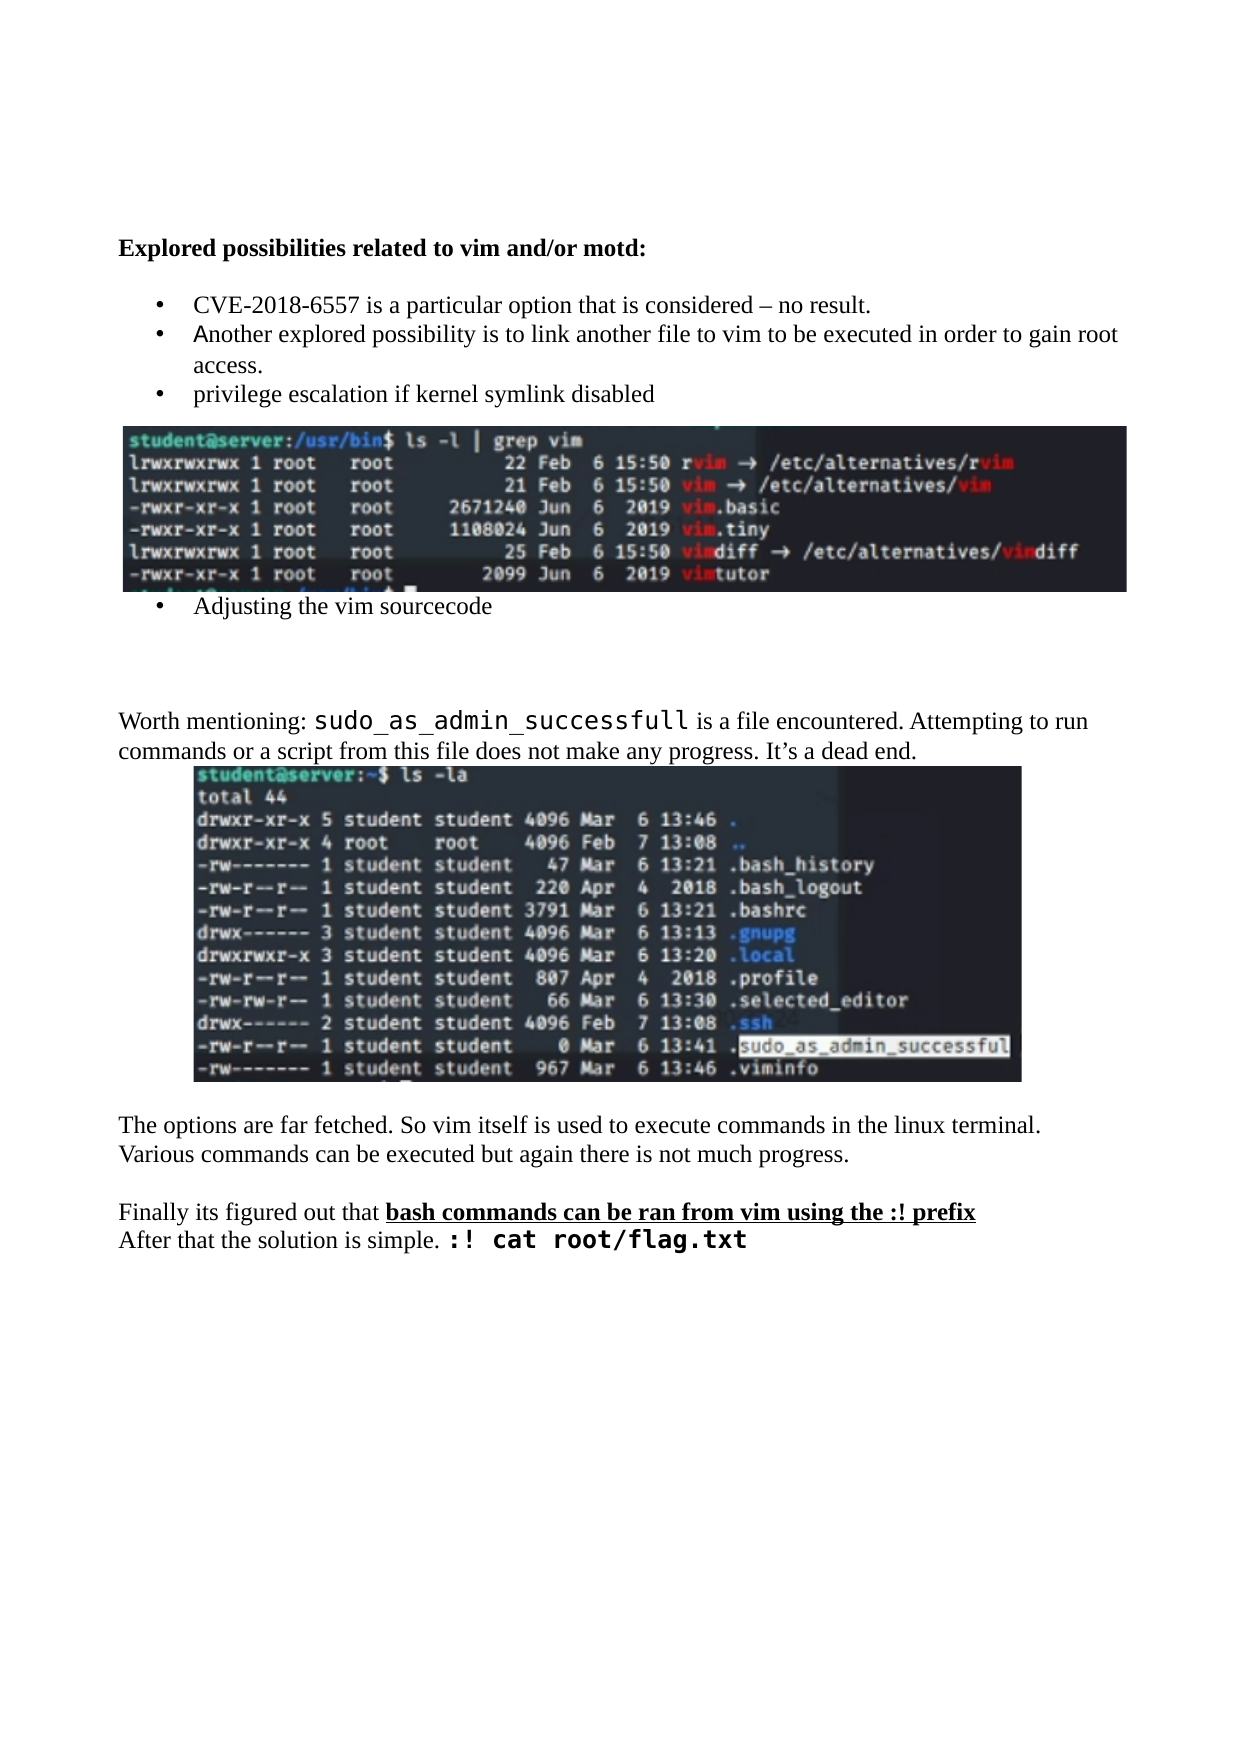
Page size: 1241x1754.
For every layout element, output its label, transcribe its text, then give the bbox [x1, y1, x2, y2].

list privilege escalation if kernel symlink disabled [156, 379, 1122, 408]
picture [122, 426, 1127, 592]
list Another explored possibility is to link another file to vim to be executed in order to gain root access. [156, 319, 1122, 379]
picture [193, 766, 1022, 1082]
list [156, 408, 1122, 426]
list CVE-2018-6557 is a particular option that is considered – no result. [156, 291, 1122, 319]
text The options are far fetched. So vim itself is used to execute commands in the linux terminal. Various commands can be executed but again there is not much progress. [118, 1111, 1122, 1168]
text Worth mentioning: sudo_as_admin_successfull is a file encountered. Attempting to run commands or a script from this file does not make any progress. It’s a dead end. [118, 706, 1122, 764]
list Adjusting the vim sourcecode [156, 592, 1122, 620]
text After that the solution is simple. :! cat root/flag.txt [118, 1226, 1122, 1255]
text Finally its figured out that bash commands can be ran from vim using the :! prefix [118, 1197, 1122, 1226]
text Explored possibilities related to vim and/or motd: [118, 233, 1122, 262]
